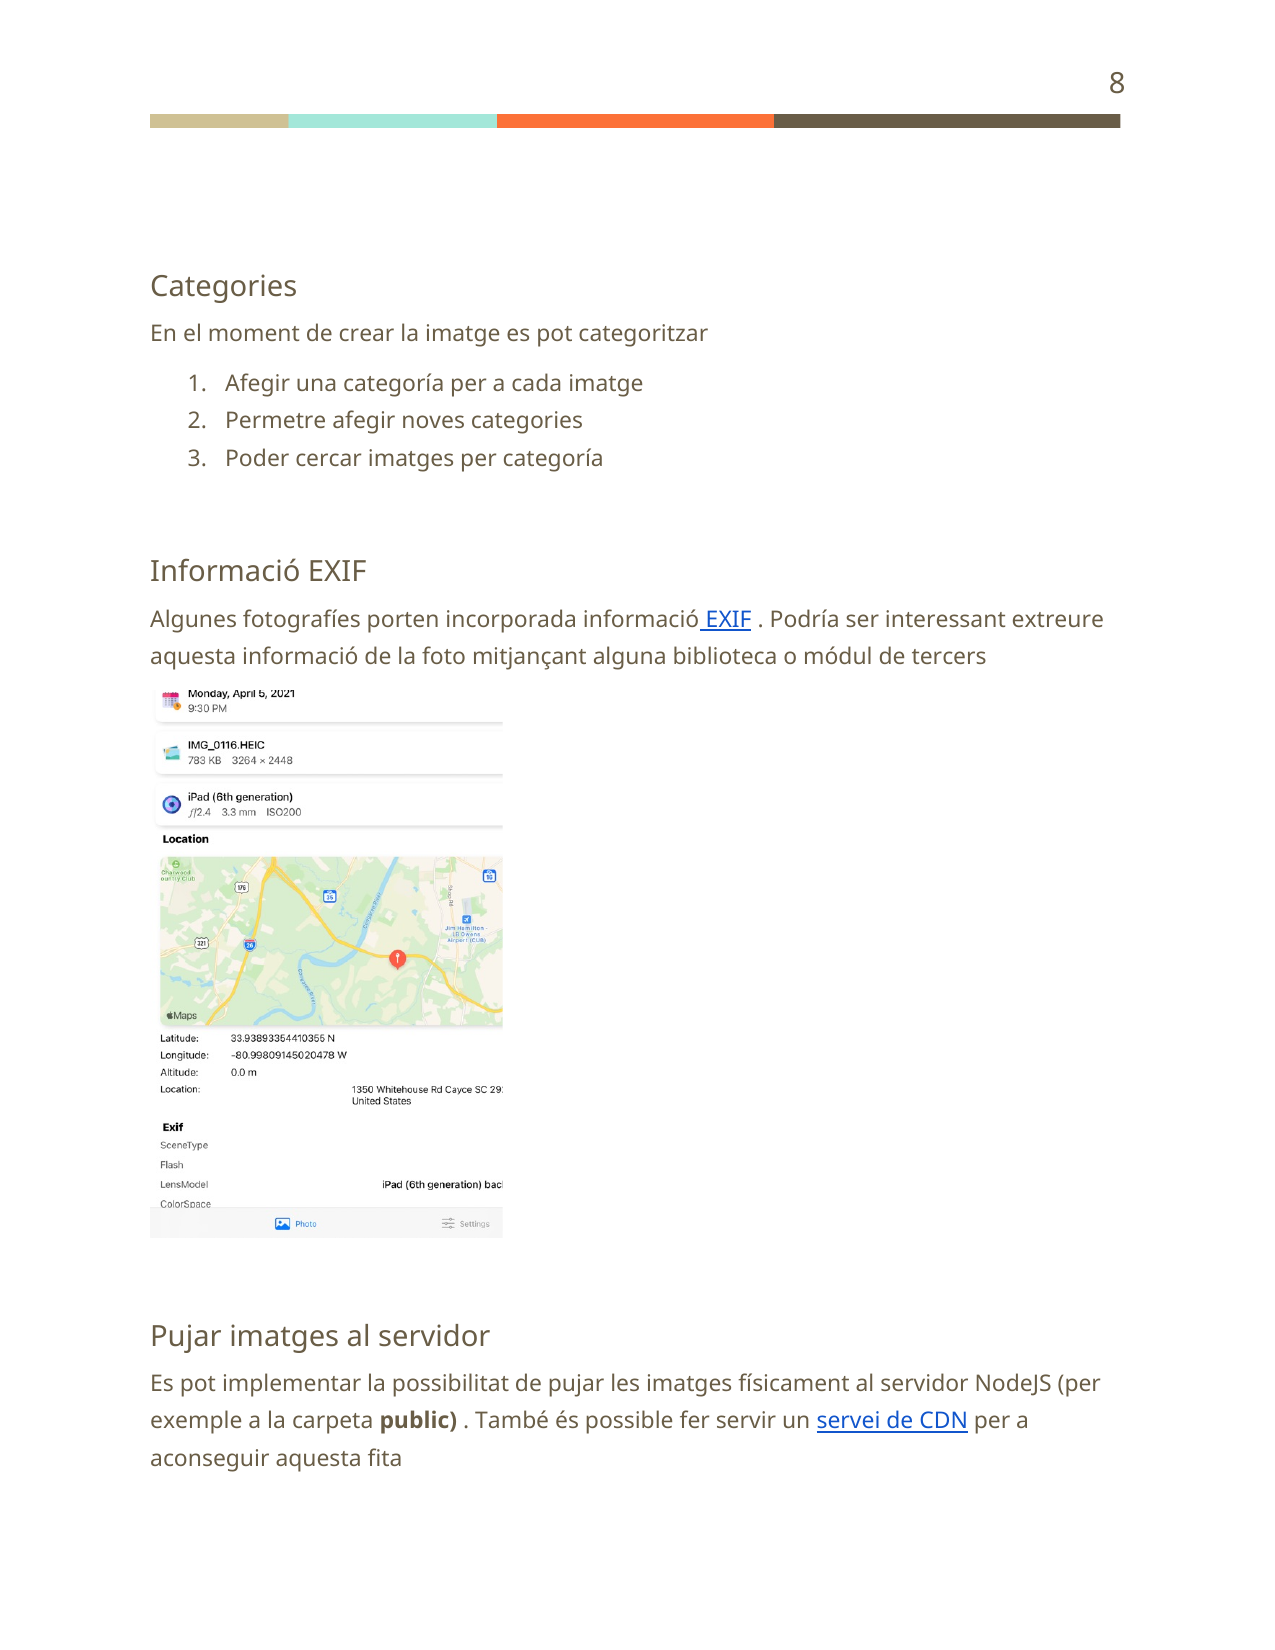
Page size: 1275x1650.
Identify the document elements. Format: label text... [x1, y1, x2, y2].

picture [150, 114, 1121, 128]
list Poder cercar imatges per categoría [187, 442, 1125, 473]
subtitle Categories [150, 265, 1125, 304]
text En el moment de crear la imatge es pot categoritzar [150, 317, 1125, 348]
subtitle Informació EXIF [150, 550, 1125, 590]
picture [150, 690, 503, 1238]
text Es pot implementar la possibilitat de pujar les imatges físicament al servidor NodeJS (per exemple a la carpeta public) . També és possible fer servir un servei de CDN per a aconseguir aquesta fita [150, 1367, 1125, 1473]
subtitle Pujar imatges al servidor [150, 1315, 1125, 1354]
text Algunes fotografíes porten incorporada informació EXIF . Podría ser interessant extreure aquesta informació de la foto mitjançant alguna biblioteca o módul de tercers [150, 602, 1125, 671]
list Permetre afegir noves categories [187, 404, 1125, 436]
list Afegir una categoría per a cada imatge [187, 367, 1125, 398]
